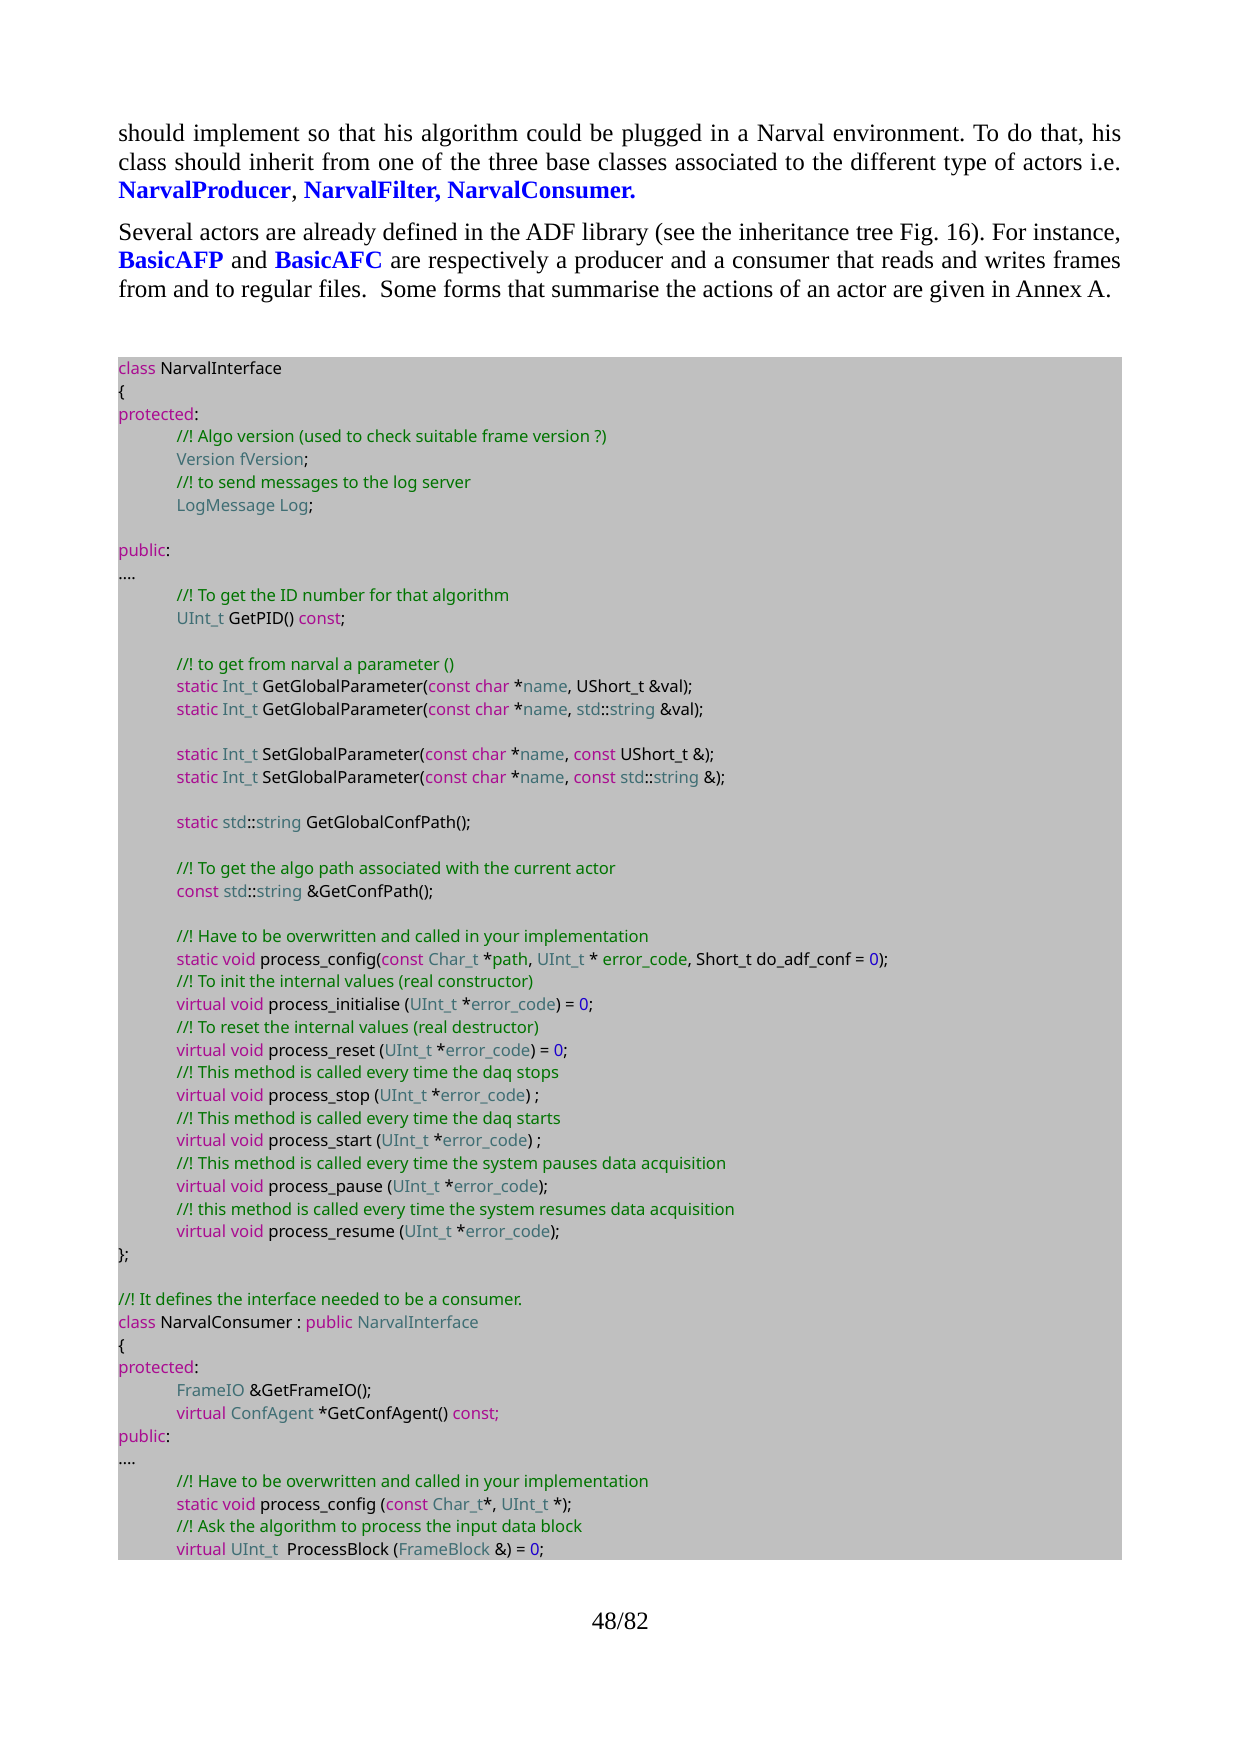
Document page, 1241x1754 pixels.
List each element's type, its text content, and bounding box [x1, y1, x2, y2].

text public: [118, 1424, 1122, 1447]
text { [118, 1333, 1122, 1356]
text class NarvalInterface [118, 357, 1122, 379]
text //! This method is called every time the system pauses data acquisition [118, 1152, 1122, 1174]
text //! To get the ID number for that algorithm [118, 584, 1122, 607]
text //! Algo version (used to check suitable frame version ?) [118, 425, 1122, 448]
text Several actors are already defined in the ADF library (see the inheritance tree Fig. 16). For instance, BasicAFP and BasicAFC are respectively a producer and a consumer that reads and writes frames from and to regular files. Some forms that summarise the actions of an actor are given in Annex A. [118, 217, 1122, 303]
text …. [118, 1447, 1122, 1469]
text class NarvalConsumer : public NarvalInterface [118, 1311, 1122, 1333]
text FrameIO &GetFrameIO(); [118, 1379, 1122, 1401]
text static std::string GetGlobalConfPath(); [118, 811, 1122, 834]
text protected: [118, 402, 1122, 425]
text virtual ConfAgent *GetConfAgent() const; [118, 1401, 1122, 1424]
text //! to send messages to the log server [118, 470, 1122, 493]
text virtual UInt_t ProcessBlock (FrameBlock &) = 0; [118, 1538, 1122, 1560]
text virtual void process_resume (UInt_t *error_code); [118, 1220, 1122, 1242]
text //! to get from narval a parameter () [118, 652, 1122, 675]
text //! Have to be overwritten and called in your implementation [118, 1469, 1122, 1492]
text virtual void process_stop (UInt_t *error_code) ; [118, 1083, 1122, 1106]
text { [118, 379, 1122, 402]
text //! This method is called every time the daq stops [118, 1061, 1122, 1083]
text static Int_t GetGlobalParameter(const char *name, std::string &val); [118, 697, 1122, 720]
text //! To reset the internal values (real destructor) [118, 1015, 1122, 1038]
text //! This method is called every time the daq starts [118, 1106, 1122, 1129]
text static Int_t SetGlobalParameter(const char *name, const UShort_t &); [118, 743, 1122, 766]
text //! Have to be overwritten and called in your implementation [118, 924, 1122, 947]
text Version fVersion; [118, 448, 1122, 470]
text const std::string &GetConfPath(); [118, 879, 1122, 902]
text virtual void process_reset (UInt_t *error_code) = 0; [118, 1038, 1122, 1061]
text protected: [118, 1356, 1122, 1379]
text LogMessage Log; [118, 493, 1122, 516]
text static void process_config(const Char_t *path, UInt_t * error_code, Short_t do_adf_conf = 0); [118, 947, 1122, 970]
text //! It defines the interface needed to be a consumer. [118, 1288, 1122, 1311]
text static Int_t GetGlobalParameter(const char *name, UShort_t &val); [118, 675, 1122, 697]
text //! Ask the algorithm to process the input data block [118, 1515, 1122, 1538]
text }; [118, 1242, 1122, 1265]
text virtual void process_initialise (UInt_t *error_code) = 0; [118, 993, 1122, 1015]
text static Int_t SetGlobalParameter(const char *name, const std::string &); [118, 766, 1122, 788]
text public: [118, 538, 1122, 561]
text //! To get the algo path associated with the current actor [118, 856, 1122, 879]
text //! To init the internal values (real constructor) [118, 970, 1122, 993]
text UInt_t GetPID() const; [118, 607, 1122, 629]
text //! this method is called every time the system resumes data acquisition [118, 1197, 1122, 1220]
text virtual void process_pause (UInt_t *error_code); [118, 1174, 1122, 1197]
text should implement so that his algorithm could be plugged in a Narval environment. To do that, his class should inherit from one of the three base classes associated to the different type of actors i.e. NarvalProducer, NarvalFilter, NarvalConsumer. [118, 118, 1122, 204]
text virtual void process_start (UInt_t *error_code) ; [118, 1129, 1122, 1152]
text static void process_config (const Char_t*, UInt_t *); [118, 1492, 1122, 1515]
text …. [118, 561, 1122, 584]
